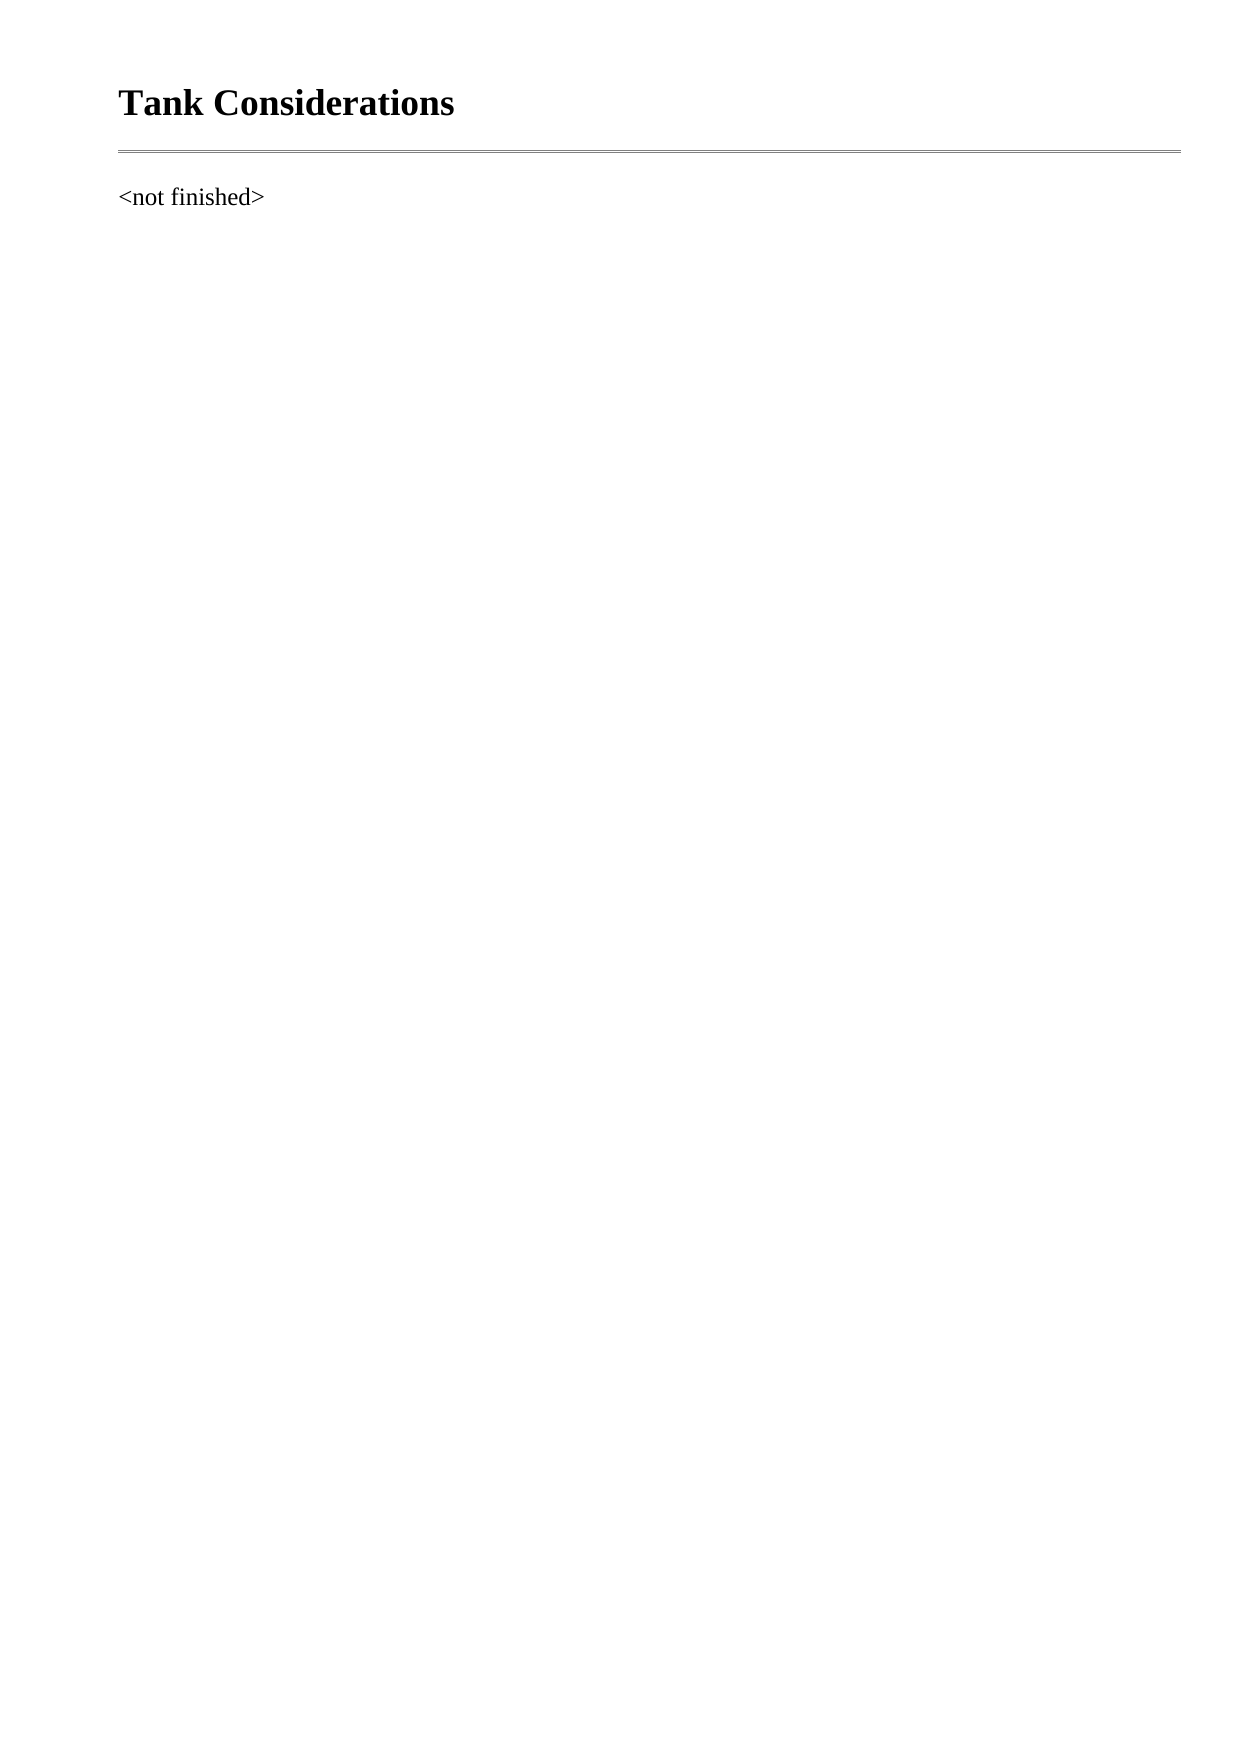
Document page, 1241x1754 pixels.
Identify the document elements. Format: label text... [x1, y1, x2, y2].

text <not finished> [118, 182, 1181, 301]
subtitle Tank Considerations [118, 80, 1181, 123]
